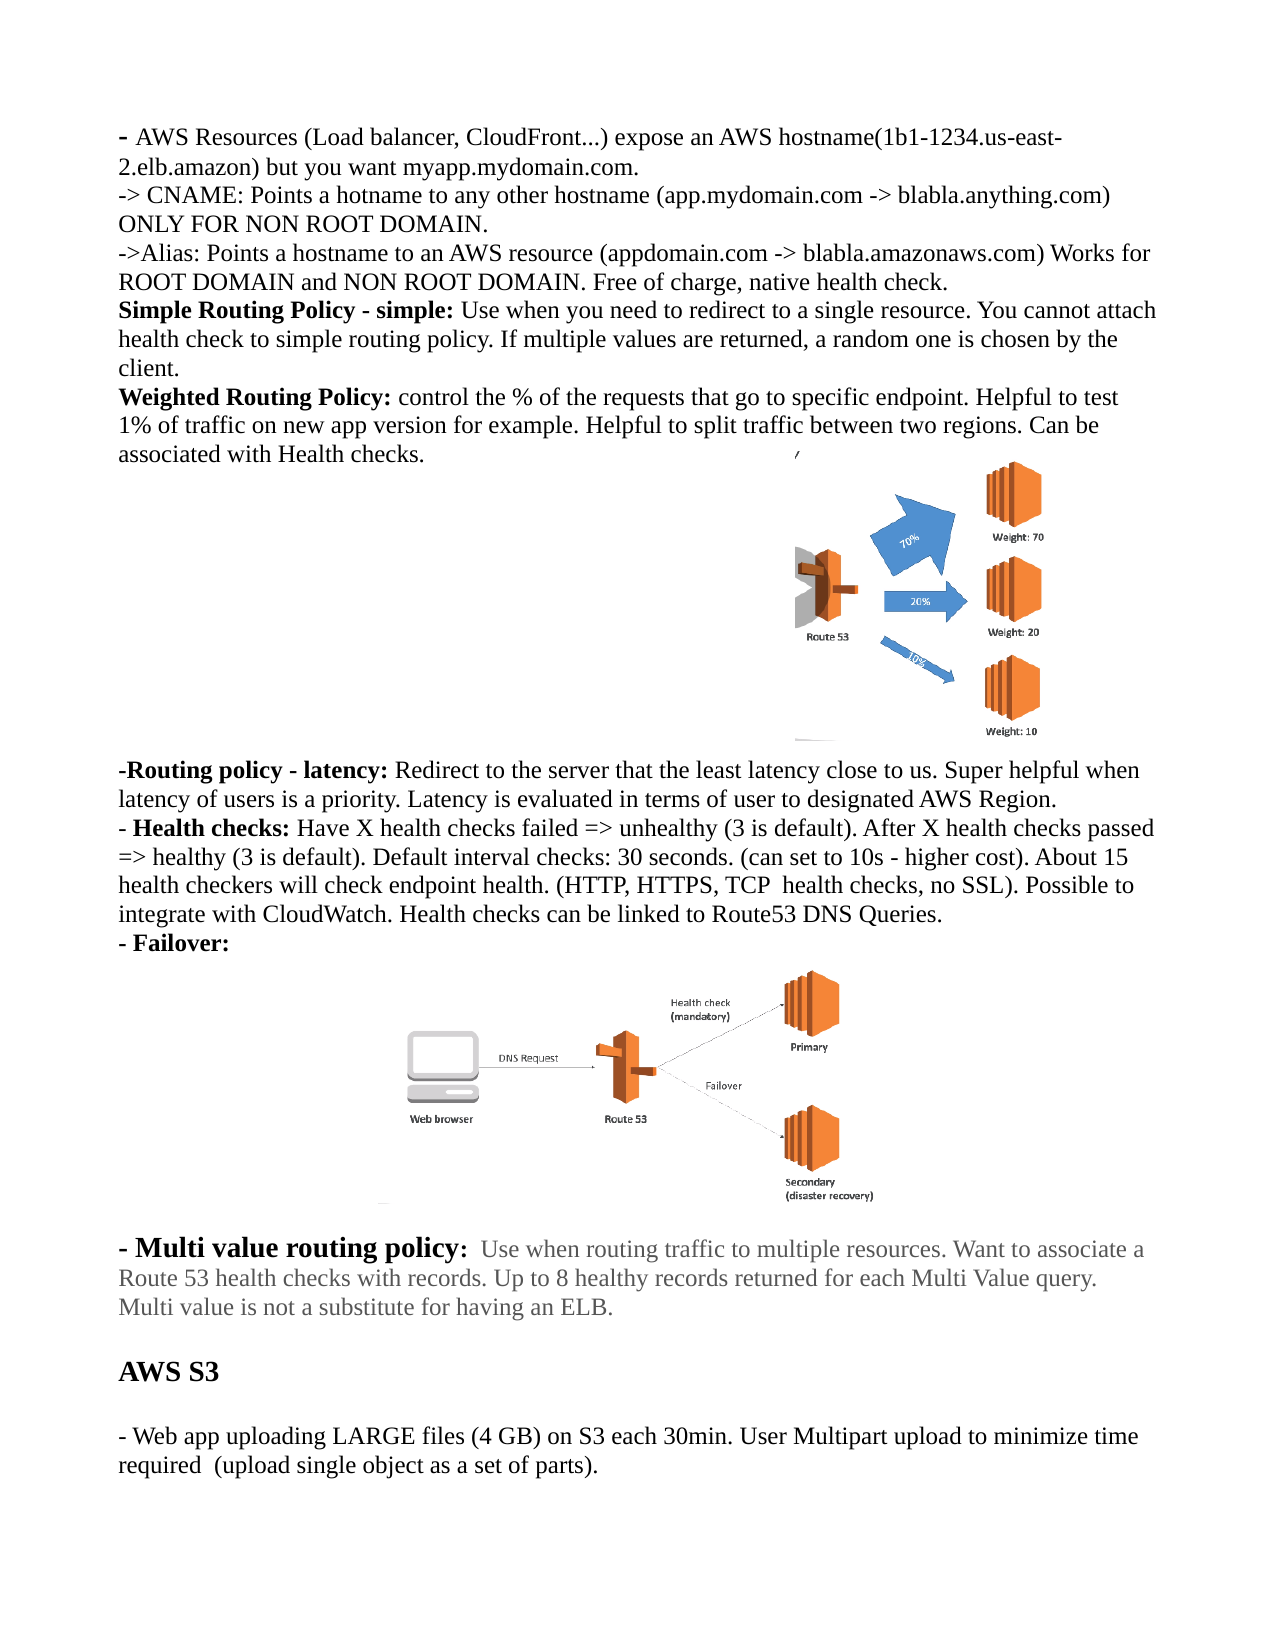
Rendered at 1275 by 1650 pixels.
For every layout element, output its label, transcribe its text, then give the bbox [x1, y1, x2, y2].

text Simple Routing Policy - simple: Use when you need to redirect to a single resource. You cannot attach health check to simple routing policy. If multiple values are returned, a random one is chosen by the client. [118, 295, 1157, 382]
text AWS S3 [118, 1354, 1157, 1388]
text - Multi value routing policy: Use when routing traffic to multiple resources. Want to associate a Route 53 health checks with records. Up to 8 healthy records returned for each Multi Value query. Multi value is not a substitute for having an ELB. [118, 1230, 1157, 1321]
text -Routing policy - latency: Redirect to the server that the least latency close to us. Super helpful when latency of users is a priority. Latency is evaluated in terms of user to designated AWS Region. [118, 755, 1157, 813]
text Weighted Routing Policy: control the % of the requests that go to specific endpoint. Helpful to test 1% of traffic on new app version for example. Helpful to split traffic between two regions. Can be associated with Health checks. [118, 382, 1157, 468]
picture [795, 451, 1046, 741]
text -> CNAME: Points a hotname to any other hostname (app.mydomain.com -> blabla.anything.com) ONLY FOR NON ROOT DOMAIN. [118, 180, 1157, 238]
picture [378, 956, 897, 1204]
text - Web app uploading LARGE files (4 GB) on S3 each 30min. User Multipart upload to minimize time required (upload single object as a set of parts). [118, 1421, 1157, 1479]
text - AWS Resources (Load balancer, CloudFront...) expose an AWS hostname(1b1-1234.us-east-2.elb.amazon) but you want myapp.mydomain.com. [118, 118, 1157, 180]
text - Failover: [118, 928, 1157, 957]
text - Health checks: Have X health checks failed => unhealthy (3 is default). After X health checks passed => healthy (3 is default). Default interval checks: 30 seconds. (can set to 10s - higher cost). About 15 health checkers will check endpoint health. (HTTP, HTTPS, TCP health checks, no SSL). Possible to integrate with CloudWatch. Health checks can be linked to Route53 DNS Queries. [118, 813, 1157, 928]
text ->Alias: Points a hostname to an AWS resource (appdomain.com -> blabla.amazonaws.com) Works for ROOT DOMAIN and NON ROOT DOMAIN. Free of charge, native health check. [118, 238, 1157, 295]
